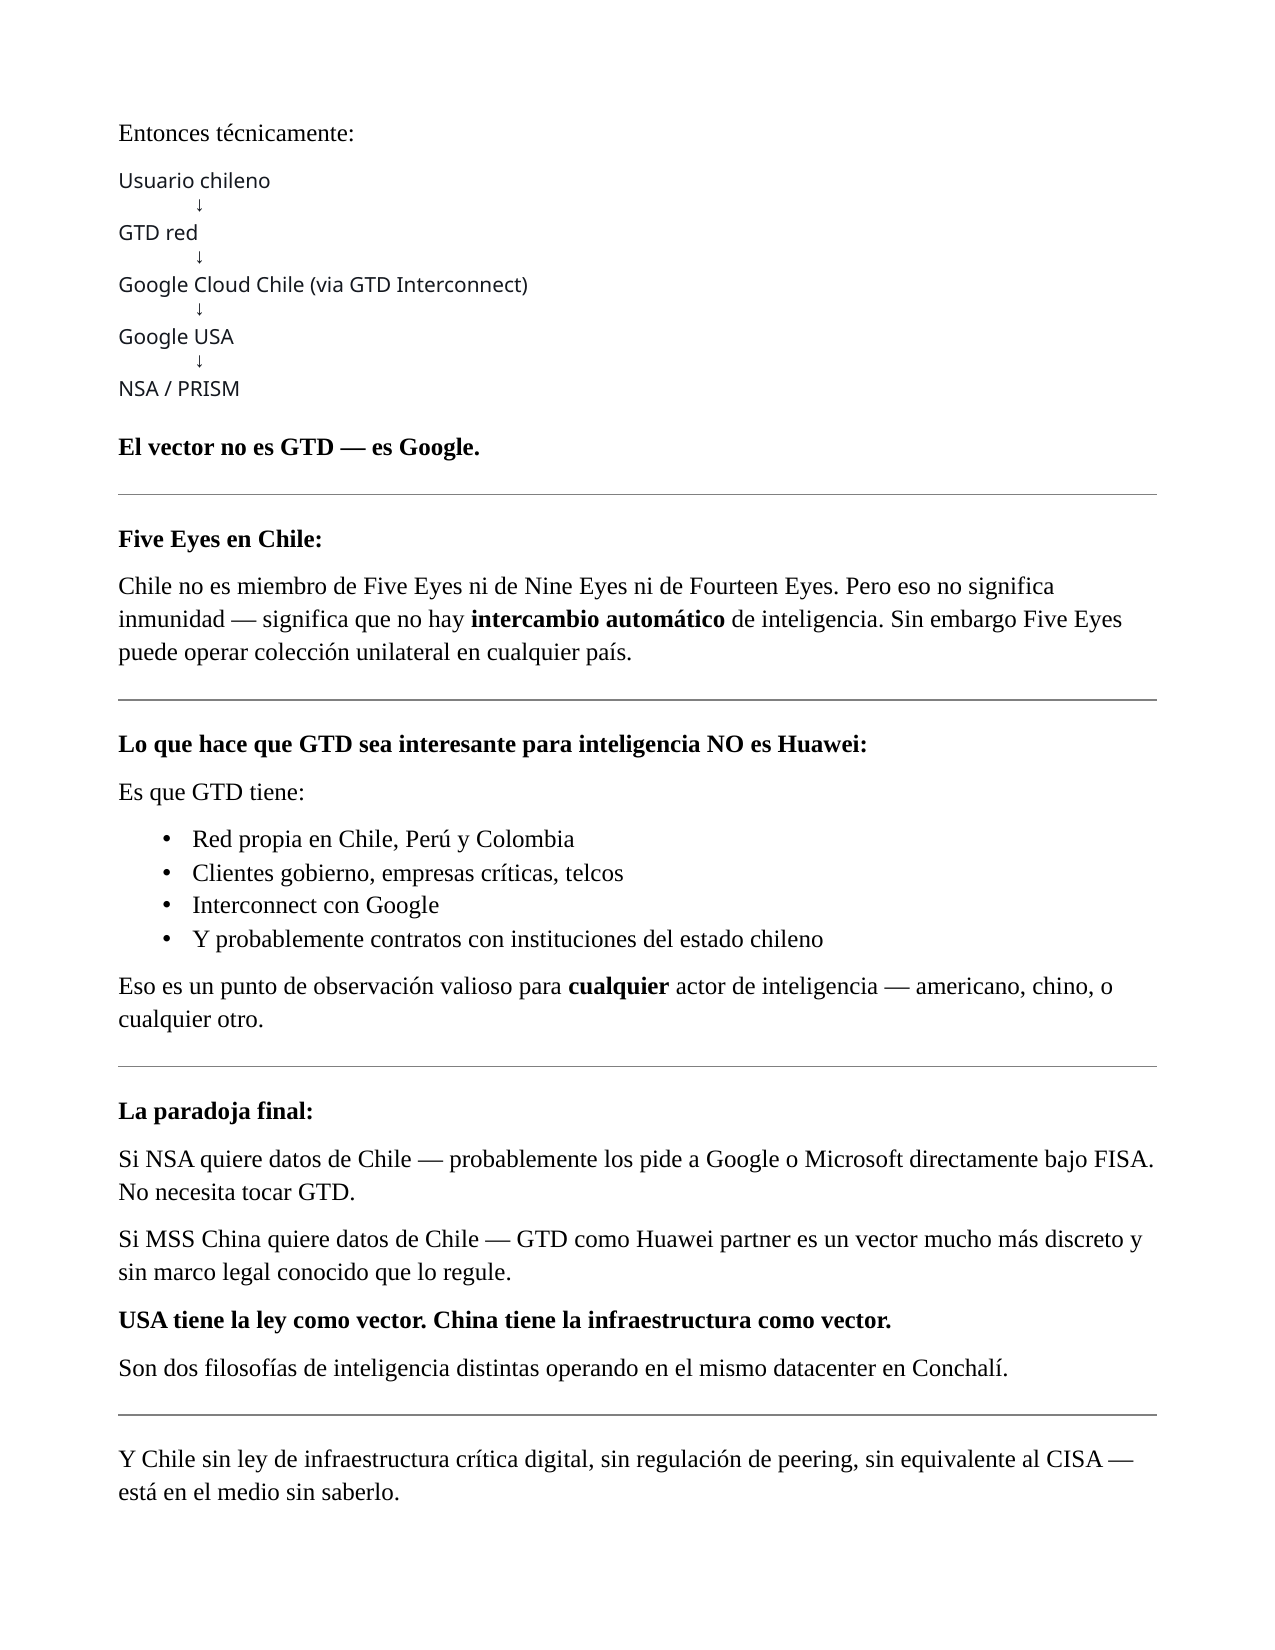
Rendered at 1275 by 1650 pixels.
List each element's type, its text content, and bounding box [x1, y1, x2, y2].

text NSA / PRISM [118, 374, 1157, 402]
text USA tiene la ley como vector. China tiene la infraestructura como vector. [118, 1305, 1157, 1334]
text Si MSS China quiere datos de Chile — GTD como Huawei partner es un vector mucho más discreto y sin marco legal conocido que lo regule. [118, 1224, 1157, 1286]
text Google Cloud Chile (via GTD Interconnect) [118, 270, 1157, 298]
text Entonces técnicamente: [118, 118, 1157, 147]
text Son dos filosofías de inteligencia distintas operando en el mismo datacenter en Conchalí. [118, 1353, 1157, 1381]
text Y Chile sin ley de infraestructura crítica digital, sin regulación de peering, sin equivalente al CISA — está en el medio sin saberlo. [118, 1444, 1157, 1506]
list Interconnect con Google [162, 891, 1157, 919]
text Si NSA quiere datos de Chile — probablemente los pide a Google o Microsoft directamente bajo FISA. No necesita tocar GTD. [118, 1144, 1157, 1206]
text ↓ [118, 246, 1157, 270]
list Clientes gobierno, empresas críticas, telcos [162, 858, 1157, 886]
text GTD red [118, 218, 1157, 246]
text Five Eyes en Chile: [118, 524, 1157, 553]
text Chile no es miembro de Five Eyes ni de Nine Eyes ni de Fourteen Eyes. Pero eso no significa inmunidad — significa que no hay intercambio automático de inteligencia. Sin embargo Five Eyes puede operar colección unilateral en cualquier país. [118, 571, 1157, 666]
text ↓ [118, 298, 1157, 322]
text Lo que hace que GTD sea interesante para inteligencia NO es Huawei: [118, 729, 1157, 758]
list Red propia en Chile, Perú y Colombia [162, 824, 1157, 853]
text ↓ [118, 194, 1157, 218]
list Y probablemente contratos con instituciones del estado chileno [162, 924, 1157, 952]
text Eso es un punto de observación valioso para cualquier actor de inteligencia — americano, chino, o cualquier otro. [118, 971, 1157, 1033]
text El vector no es GTD — es Google. [118, 432, 1157, 461]
text La paradoja final: [118, 1096, 1157, 1125]
text Usuario chileno [118, 166, 1157, 194]
text Google USA [118, 322, 1157, 350]
text Es que GTD tiene: [118, 777, 1157, 806]
text ↓ [118, 350, 1157, 374]
